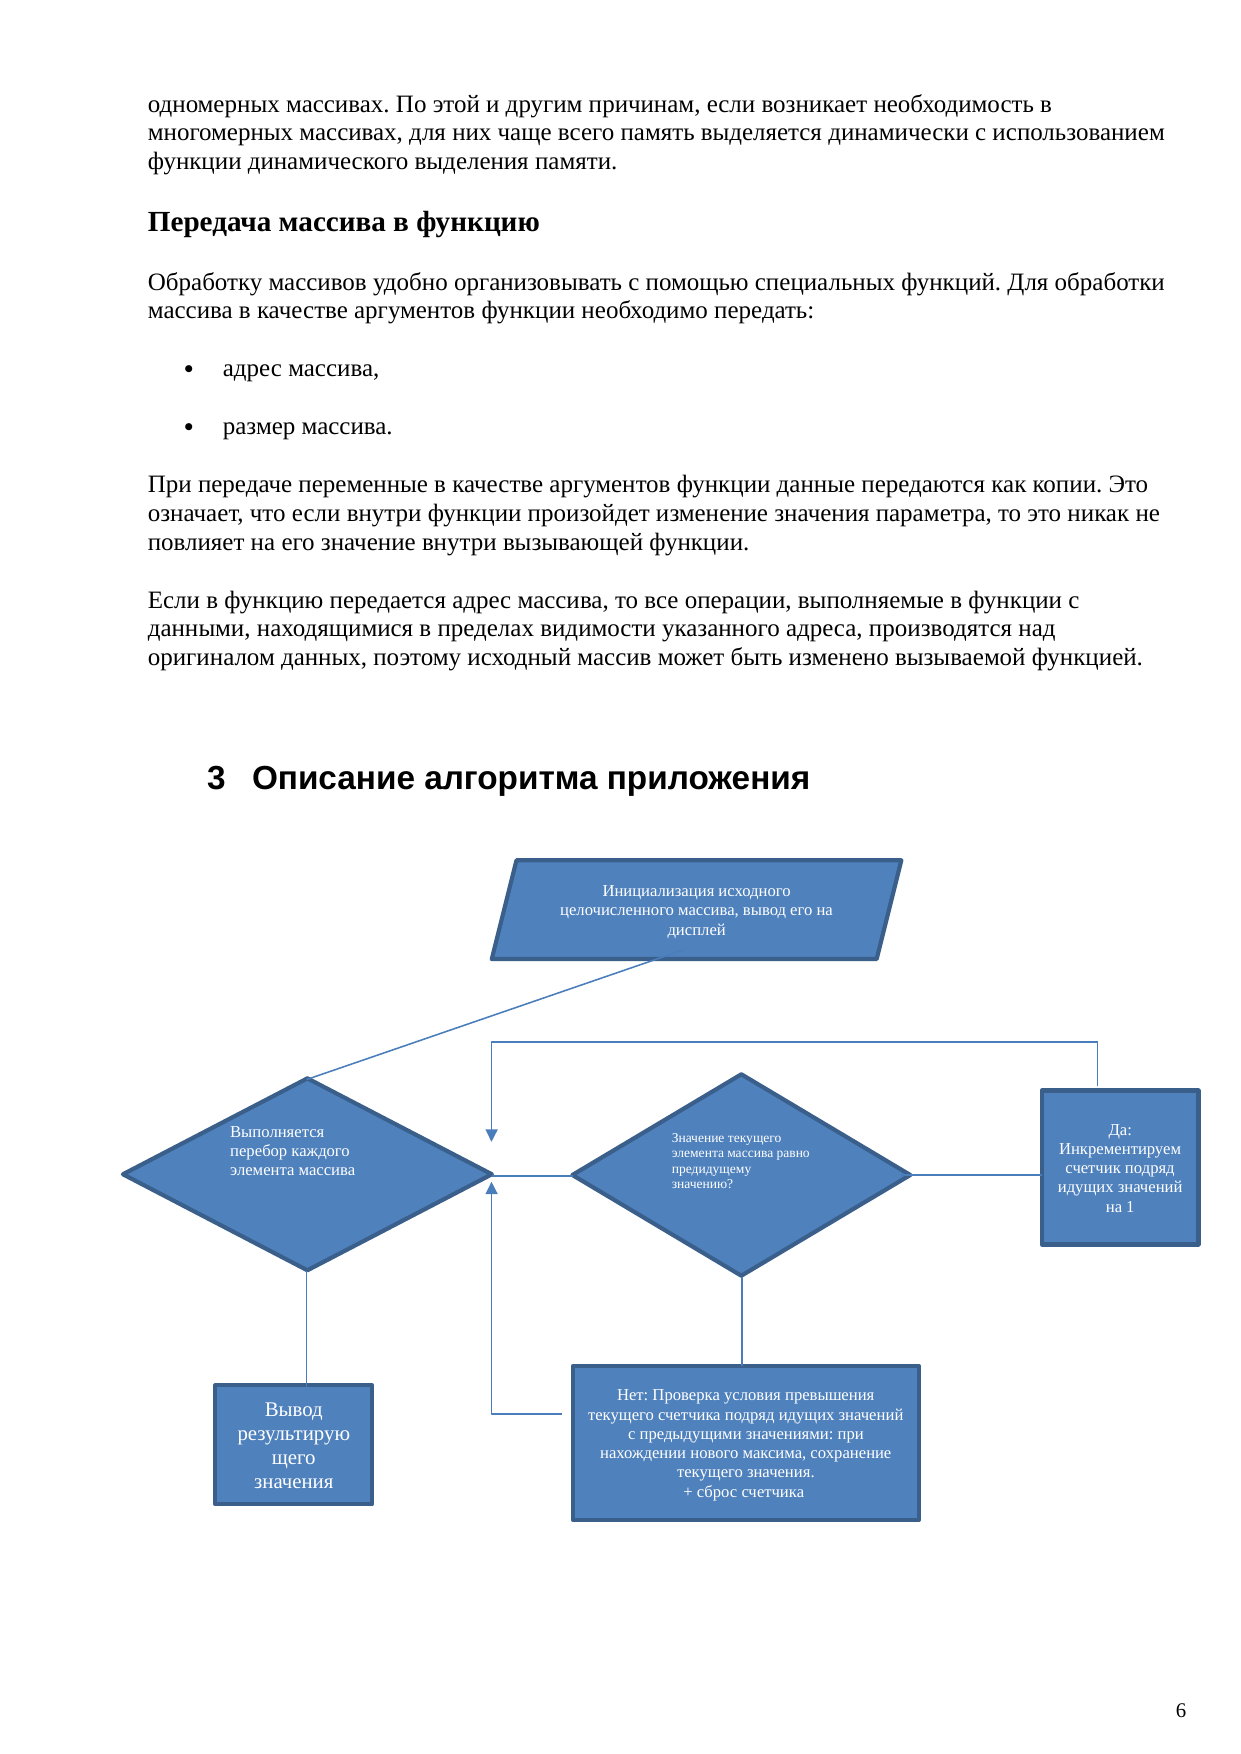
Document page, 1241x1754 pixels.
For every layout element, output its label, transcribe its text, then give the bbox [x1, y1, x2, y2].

text При передаче переменные в качестве аргументов функции данные передаются как копии. Это означает, что если внутри функции произойдет изменение значения параметра, то это никак не повлияет на его значение внутри вызывающей функции. [148, 469, 1181, 556]
text Если в функцию передается адрес массива, то все операции, выполняемые в функции с данными, находящимися в пределах видимости указанного адреса, производятся над оригиналом данных, поэтому исходный массив может быть изменено вызываемой функцией. [148, 585, 1181, 671]
text одномерных массивах. По этой и другим причинам, если возникает необходимость в многомерных массивах, для них чаще всего память выделяется динамически с использованием функции динамического выделения памяти. [148, 89, 1181, 175]
list адрес массива, [185, 353, 1181, 382]
text Обработку массивов удобно организовывать с помощью специальных функций. Для обработки массива в качестве аргументов функции необходимо передать: [148, 267, 1181, 324]
list размер массива. [185, 411, 1181, 440]
subtitle Описание алгоритма приложения [207, 758, 1181, 796]
subtitle Передача массива в функцию [148, 204, 1181, 238]
